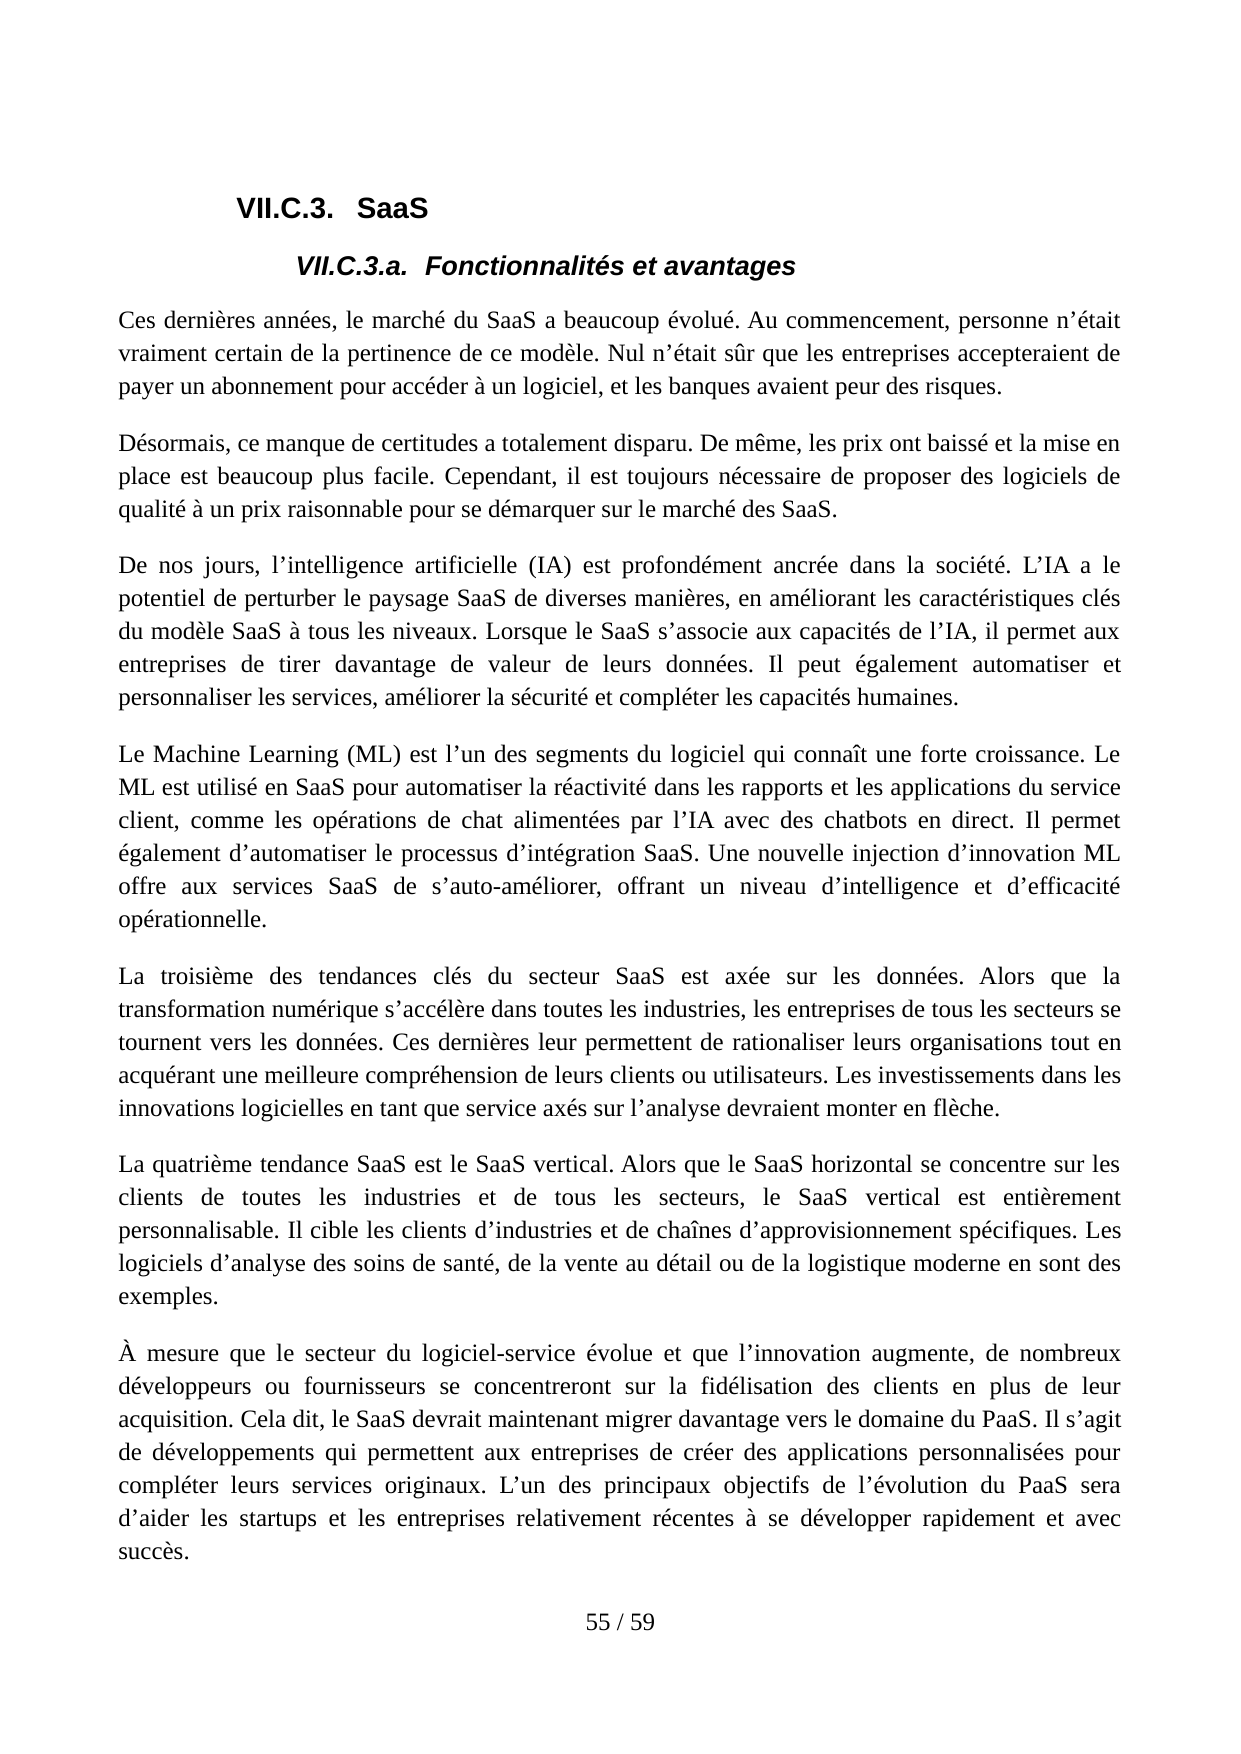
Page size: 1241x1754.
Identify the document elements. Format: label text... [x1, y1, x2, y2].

text La troisième des tendances clés du secteur SaaS est axée sur les données. Alors que la transformation numérique s’accélère dans toutes les industries, les entreprises de tous les secteurs se tournent vers les données. Ces dernières leur permettent de rationaliser leurs organisations tout en acquérant une meilleure compréhension de leurs clients ou utilisateurs. Les investissements dans les innovations logicielles en tant que service axés sur l’analyse devraient monter en flèche. [118, 961, 1122, 1122]
text La quatrième tendance SaaS est le SaaS vertical. Alors que le SaaS horizontal se concentre sur les clients de toutes les industries et de tous les secteurs, le SaaS vertical est entièrement personnalisable. Il cible les clients d’industries et de chaînes d’approvisionnement spécifiques. Les logiciels d’analyse des soins de santé, de la vente au détail ou de la logistique moderne en sont des exemples. [118, 1149, 1122, 1310]
text Désormais, ce manque de certitudes a totalement disparu. De même, les prix ont baissé et la mise en place est beaucoup plus facile. Cependant, il est toujours nécessaire de proposer des logiciels de qualité à un prix raisonnable pour se démarquer sur le marché des SaaS. [118, 428, 1122, 523]
text Ces dernières années, le marché du SaaS a beaucoup évolué. Au commencement, personne n’était vraiment certain de la pertinence de ce modèle. Nul n’était sûr que les entreprises accepteraient de payer un abonnement pour accéder à un logiciel, et les banques avaient peur des risques. [118, 305, 1122, 400]
text À mesure que le secteur du logiciel-service évolue et que l’innovation augmente, de nombreux développeurs ou fournisseurs se concentreront sur la fidélisation des clients en plus de leur acquisition. Cela dit, le SaaS devrait maintenant migrer davantage vers le domaine du PaaS. Il s’agit de développements qui permettent aux entreprises de créer des applications personnalisées pour compléter leurs services originaux. L’un des principaux objectifs de l’évolution du PaaS sera d’aider les startups et les entreprises relativement récentes à se développer rapidement et avec succès. [118, 1338, 1122, 1565]
subtitle Fonctionnalités et avantages [118, 250, 1122, 281]
text Le Machine Learning (ML) est l’un des segments du logiciel qui connaît une forte croissance. Le ML est utilisé en SaaS pour automatiser la réactivité dans les rapports et les applications du service client, comme les opérations de chat alimentées par l’IA avec des chatbots en direct. Il permet également d’automatiser le processus d’intégration SaaS. Une nouvelle injection d’innovation ML offre aux services SaaS de s’auto-améliorer, offrant un niveau d’intelligence et d’efficacité opérationnelle. [118, 739, 1122, 933]
text De nos jours, l’intelligence artificielle (IA) est profondément ancrée dans la société. L’IA a le potentiel de perturber le paysage SaaS de diverses manières, en améliorant les caractéristiques clés du modèle SaaS à tous les niveaux. Lorsque le SaaS s’associe aux capacités de l’IA, il permet aux entreprises de tirer davantage de valeur de leurs données. Il peut également automatiser et personnaliser les services, améliorer la sécurité et compléter les capacités humaines. [118, 550, 1122, 711]
subtitle SaaS [118, 191, 1122, 225]
